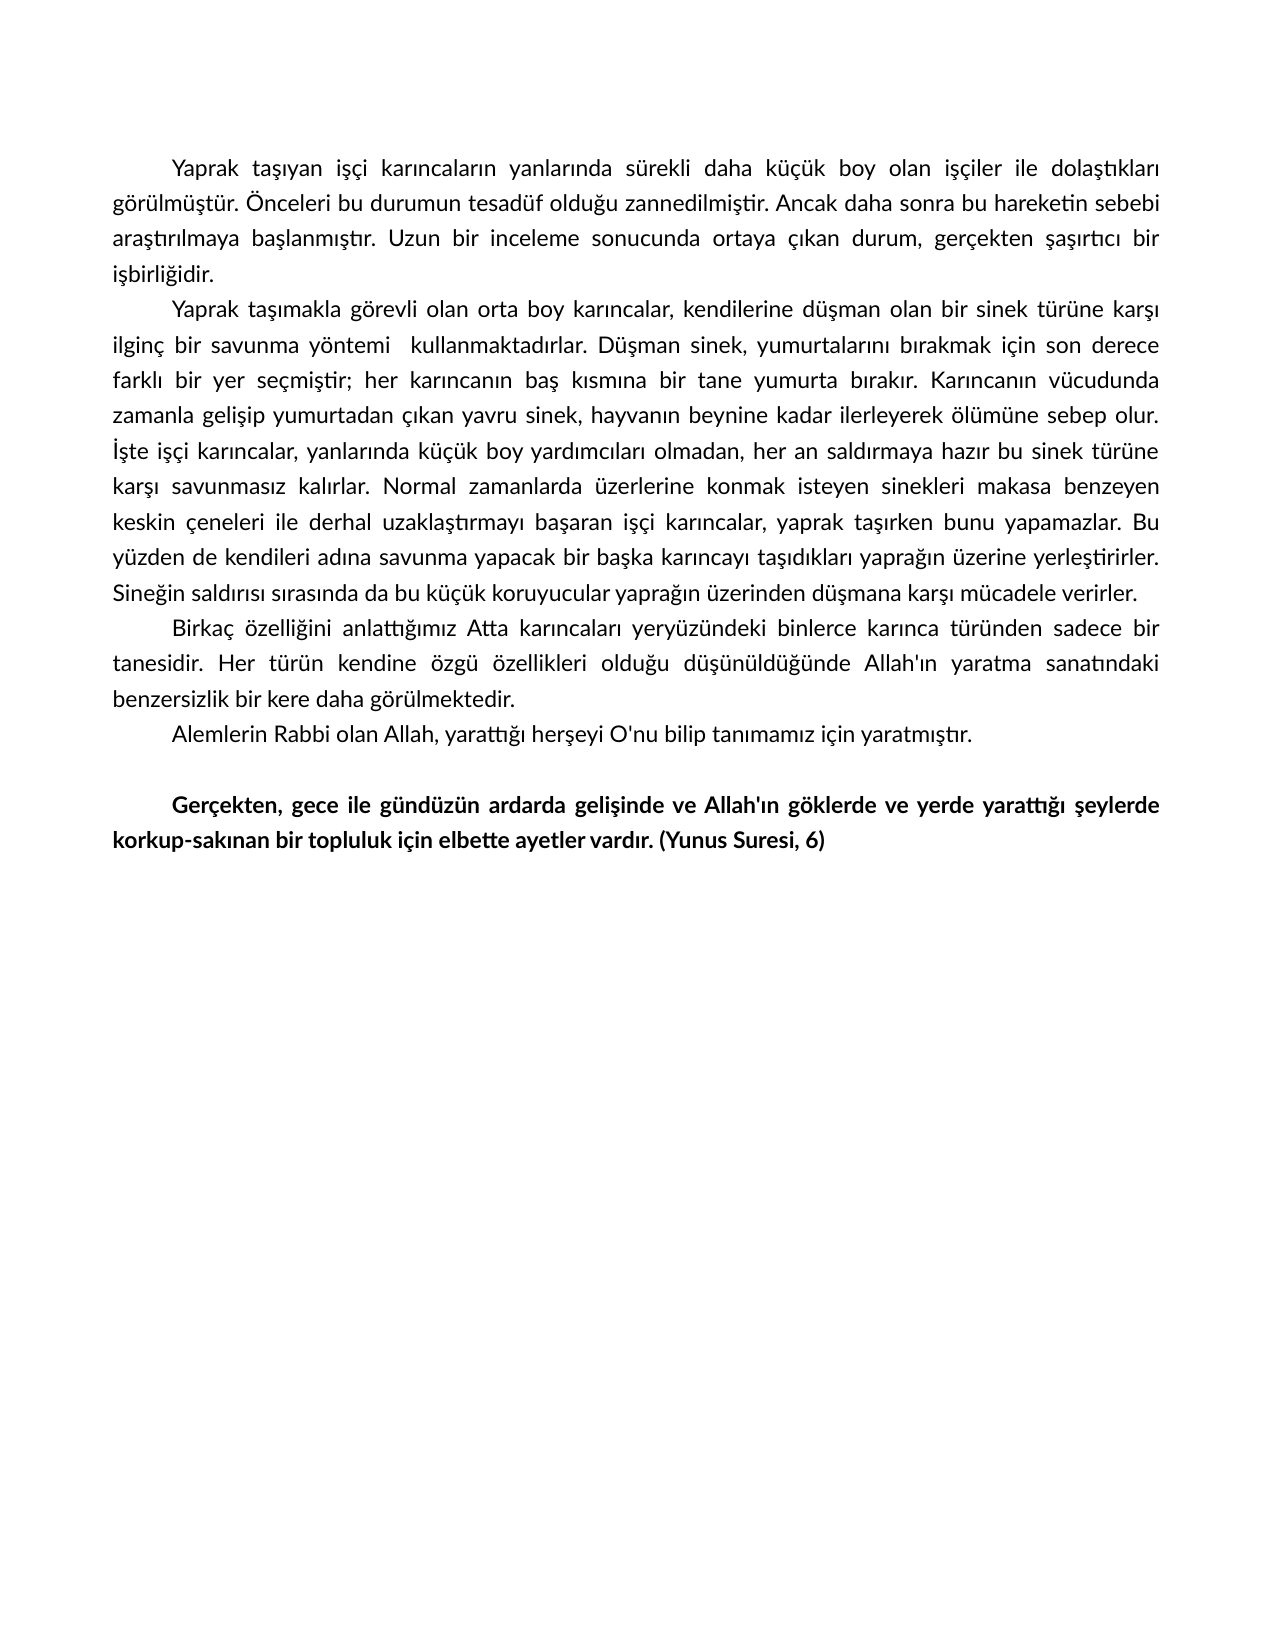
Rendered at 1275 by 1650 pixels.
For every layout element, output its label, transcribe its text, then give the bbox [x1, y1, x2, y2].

text Alemlerin Rabbi olan Allah, yarattığı herşeyi O'nu bilip tanımamız için yaratmıştır. [112, 714, 1161, 750]
text Birkaç özelliğini anlattığımız Atta karıncaları yeryüzündeki binlerce karınca türünden sadece bir tanesidir. Her türün kendine özgü özellikleri olduğu düşünüldüğünde Allah'ın yaratma sanatındaki benzersizlik bir kere daha görülmektedir. [112, 608, 1161, 714]
text Gerçekten, gece ile gündüzün ardarda gelişinde ve Allah'ın göklerde ve yerde yarattığı şeylerde korkup-sakınan bir topluluk için elbette ayetler vardır. (Yunus Suresi, 6) [112, 785, 1161, 856]
text Yaprak taşımakla görevli olan orta boy karıncalar, kendilerine düşman olan bir sinek türüne karşı ilginç bir savunma yöntemi kullanmaktadırlar. Düşman sinek, yumurtalarını bırakmak için son derece farklı bir yer seçmiştir; her karıncanın baş kısmına bir tane yumurta bırakır. Karıncanın vücudunda zamanla gelişip yumurtadan çıkan yavru sinek, hayvanın beynine kadar ilerleyerek ölümüne sebep olur. İşte işçi karıncalar, yanlarında küçük boy yardımcıları olmadan, her an saldırmaya hazır bu sinek türüne karşı savunmasız kalırlar. Normal zamanlarda üzerlerine konmak isteyen sinekleri makasa benzeyen keskin çeneleri ile derhal uzaklaştırmayı başaran işçi karıncalar, yaprak taşırken bunu yapamazlar. Bu yüzden de kendileri adına savunma yapacak bir başka karıncayı taşıdıkları yaprağın üzerine yerleştirirler. Sineğin saldırısı sırasında da bu küçük koruyucular yaprağın üzerinden düşmana karşı mücadele verirler. [112, 289, 1161, 608]
text Yaprak taşıyan işçi karıncaların yanlarında sürekli daha küçük boy olan işçiler ile dolaştıkları görülmüştür. Önceleri bu durumun tesadüf olduğu zannedilmiştir. Ancak daha sonra bu hareketin sebebi araştırılmaya başlanmıştır. Uzun bir inceleme sonucunda ortaya çıkan durum, gerçekten şaşırtıcı bir işbirliğidir. [112, 148, 1161, 289]
